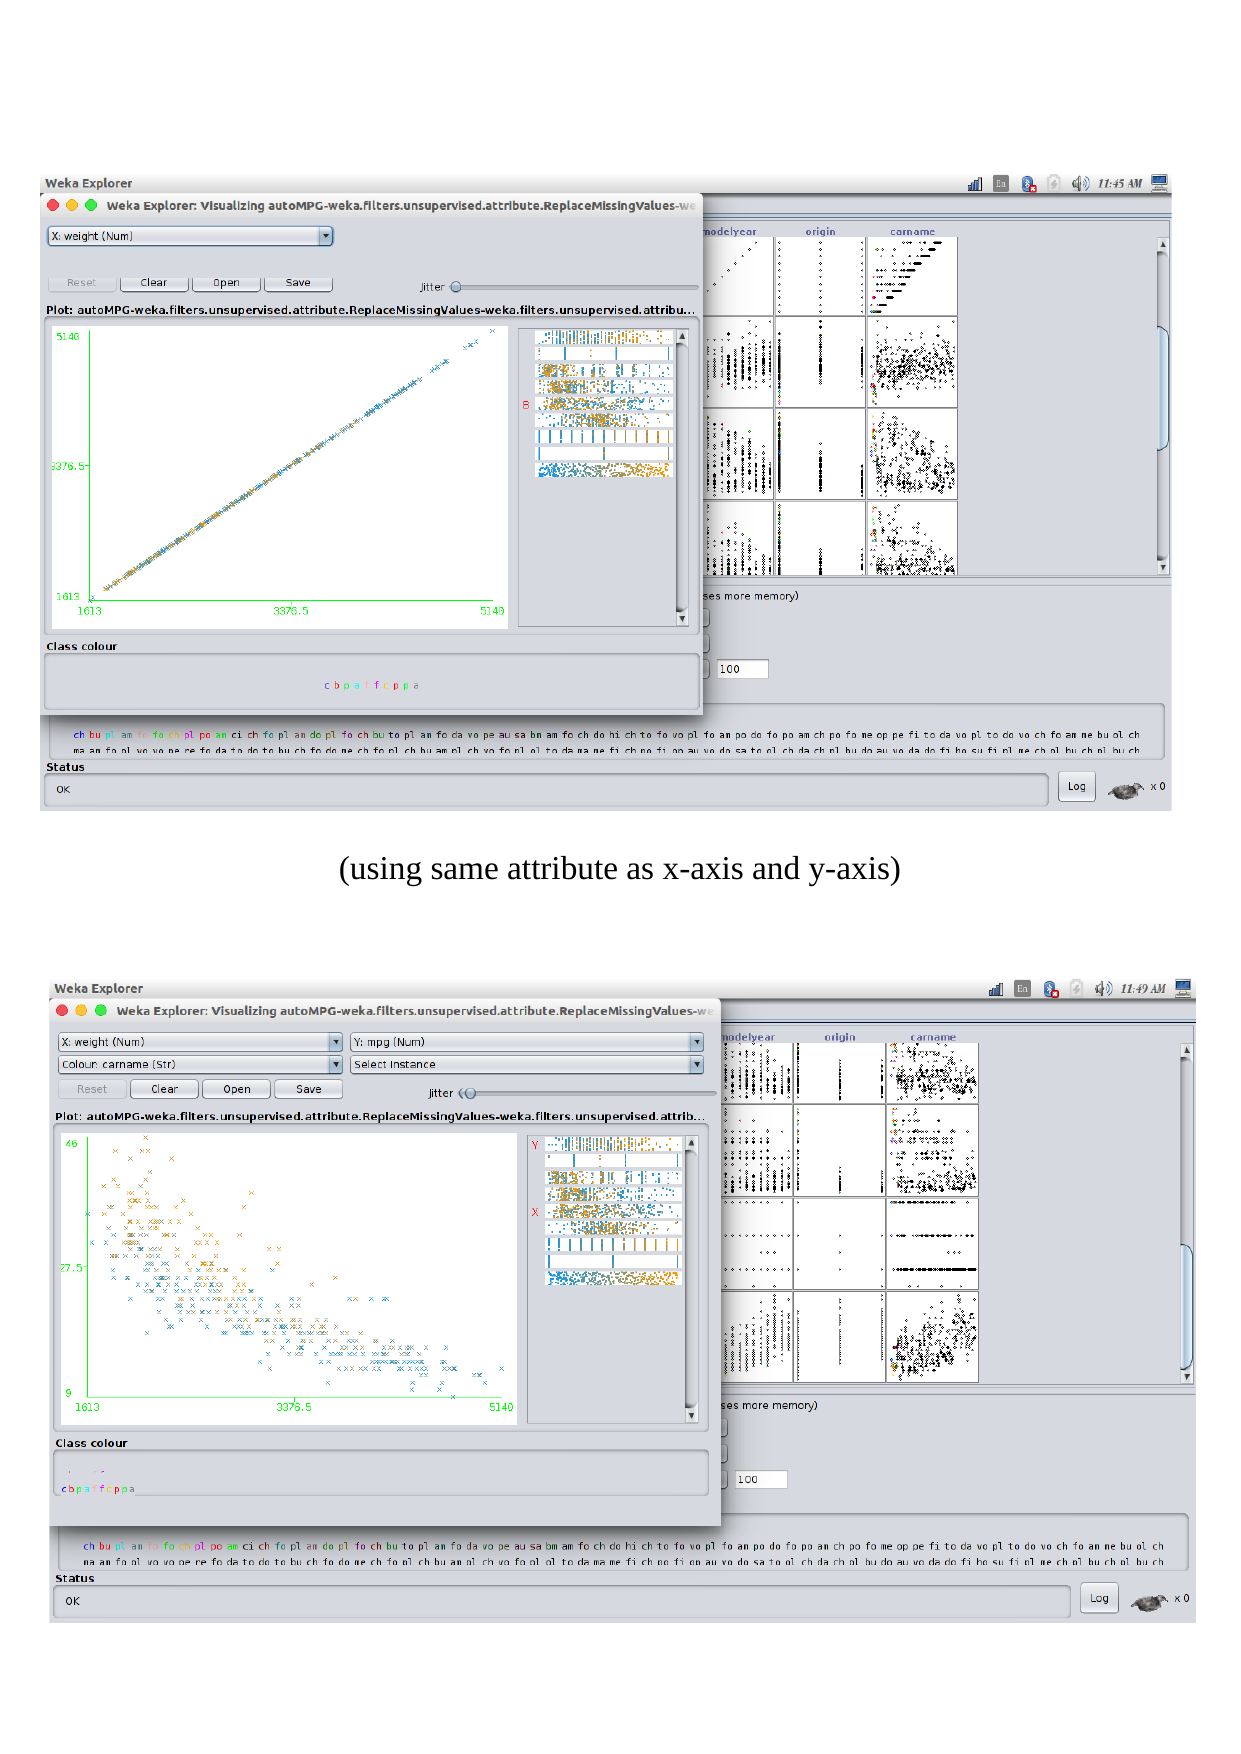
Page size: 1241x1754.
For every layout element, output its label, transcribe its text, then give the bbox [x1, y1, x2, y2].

picture [49, 978, 1196, 1623]
text (using same attribute as x-axis and y-axis) [118, 848, 1122, 887]
picture [40, 174, 1172, 811]
